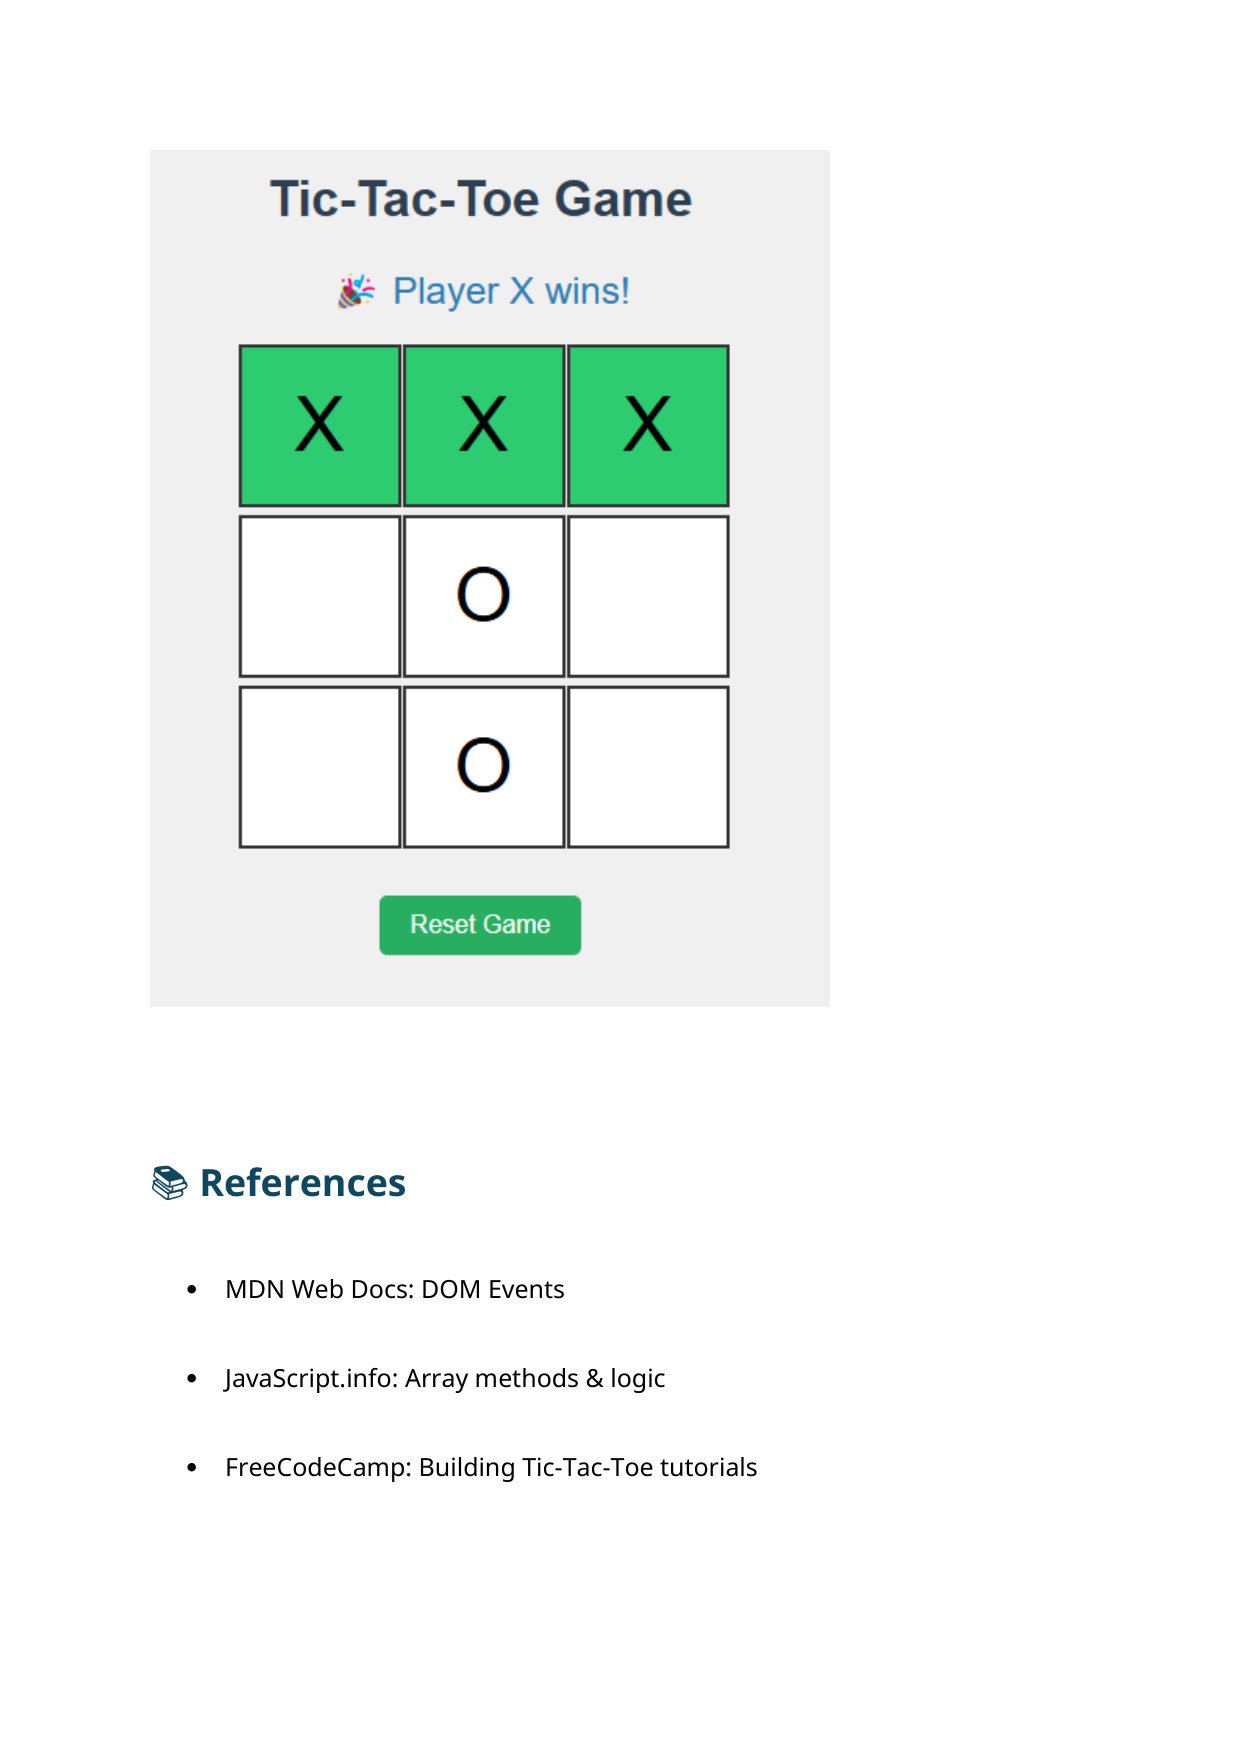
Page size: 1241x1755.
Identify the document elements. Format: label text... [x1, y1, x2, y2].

list FreeCodeCamp: Building Tic-Tac-Toe tutorials [187, 1450, 1090, 1484]
list MDN Web Docs: DOM Events [187, 1272, 1090, 1306]
list JavaScript.info: Array methods & logic [187, 1361, 1090, 1395]
subtitle 📚 References [150, 1157, 1090, 1208]
